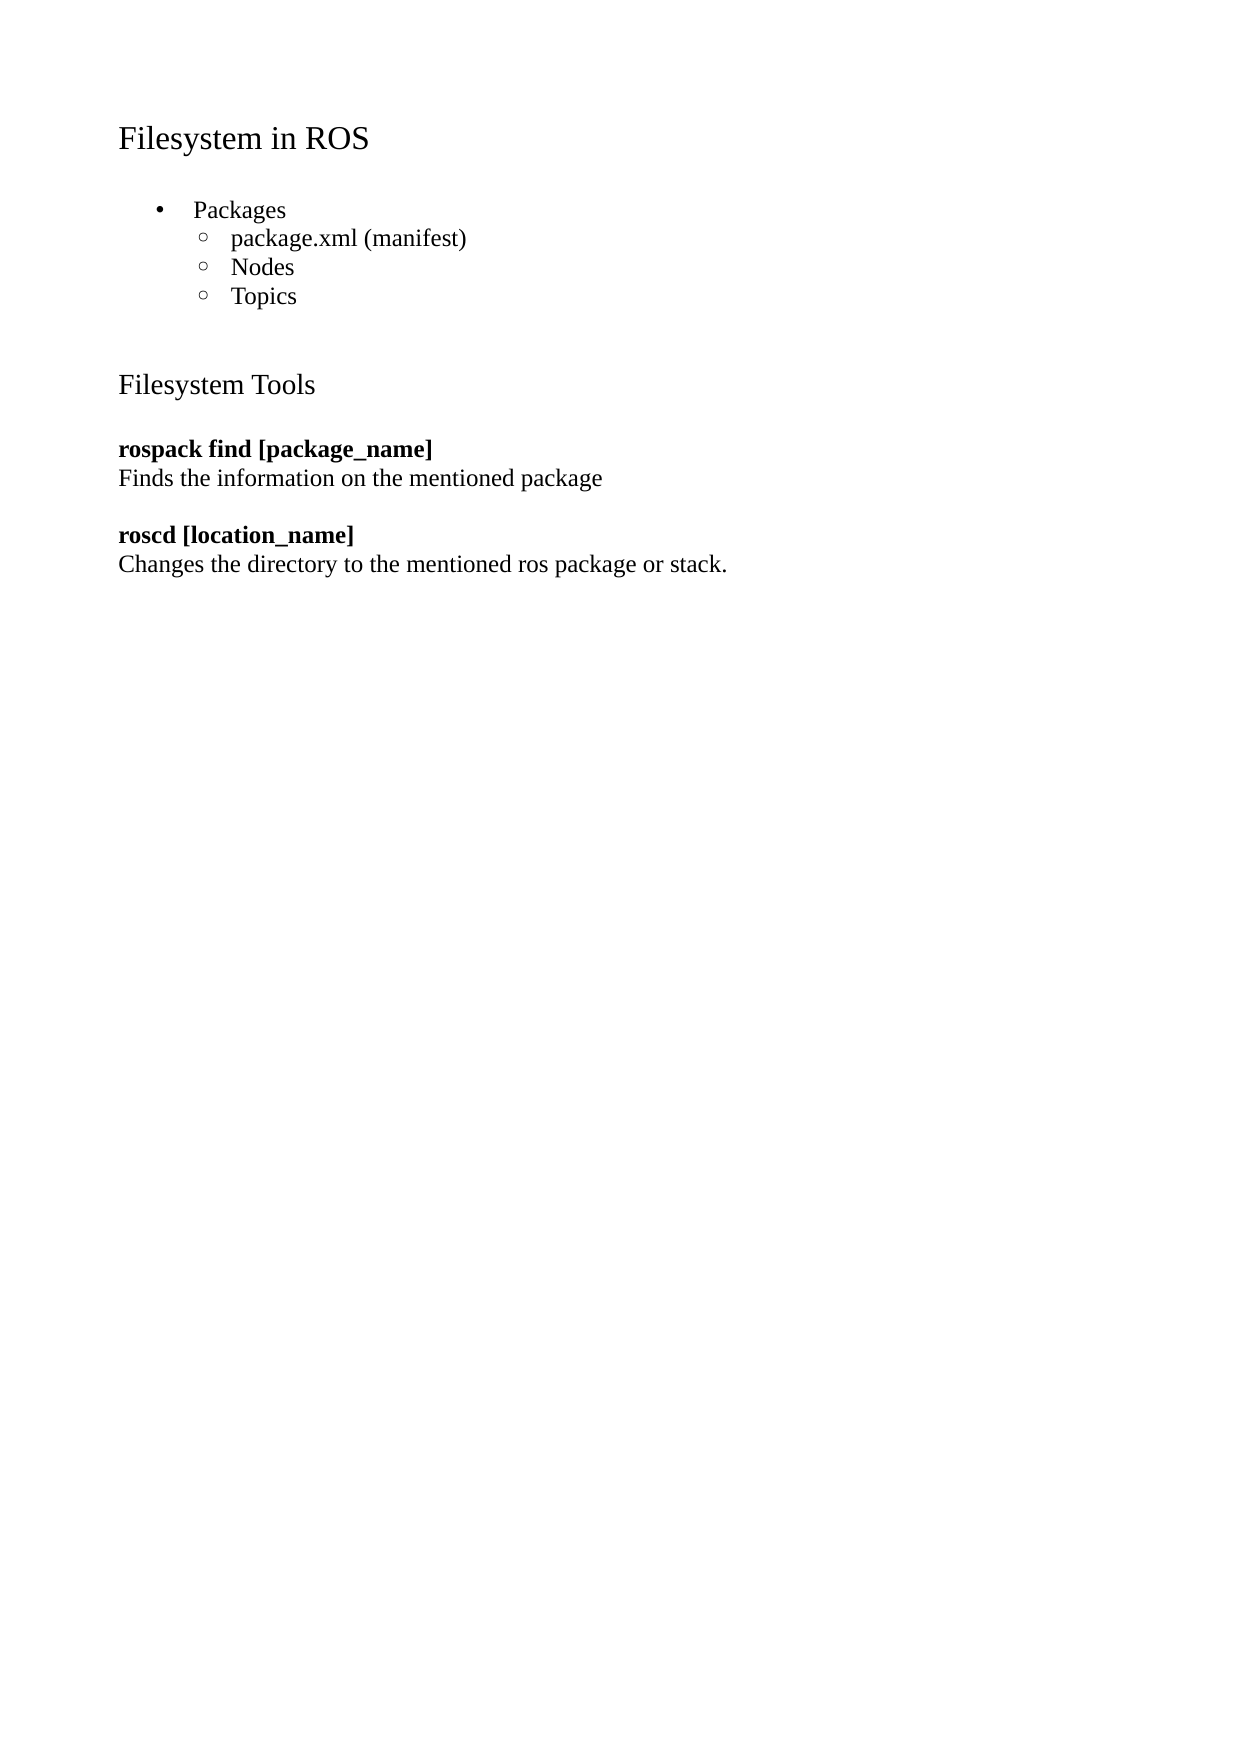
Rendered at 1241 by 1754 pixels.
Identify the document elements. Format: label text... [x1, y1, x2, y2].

list package.xml (manifest) [193, 223, 1122, 252]
text roscd [location_name] [118, 521, 1122, 549]
list Topics [193, 281, 1122, 310]
text Filesystem Tools [118, 367, 1122, 401]
list Nodes [193, 252, 1122, 281]
list Packages [156, 195, 1122, 223]
text rospack find [package_name] [118, 434, 1122, 463]
text Filesystem in ROS [118, 118, 1122, 156]
text Finds the information on the mentioned package [118, 463, 1122, 492]
text Changes the directory to the mentioned ros package or stack. [118, 549, 1122, 578]
